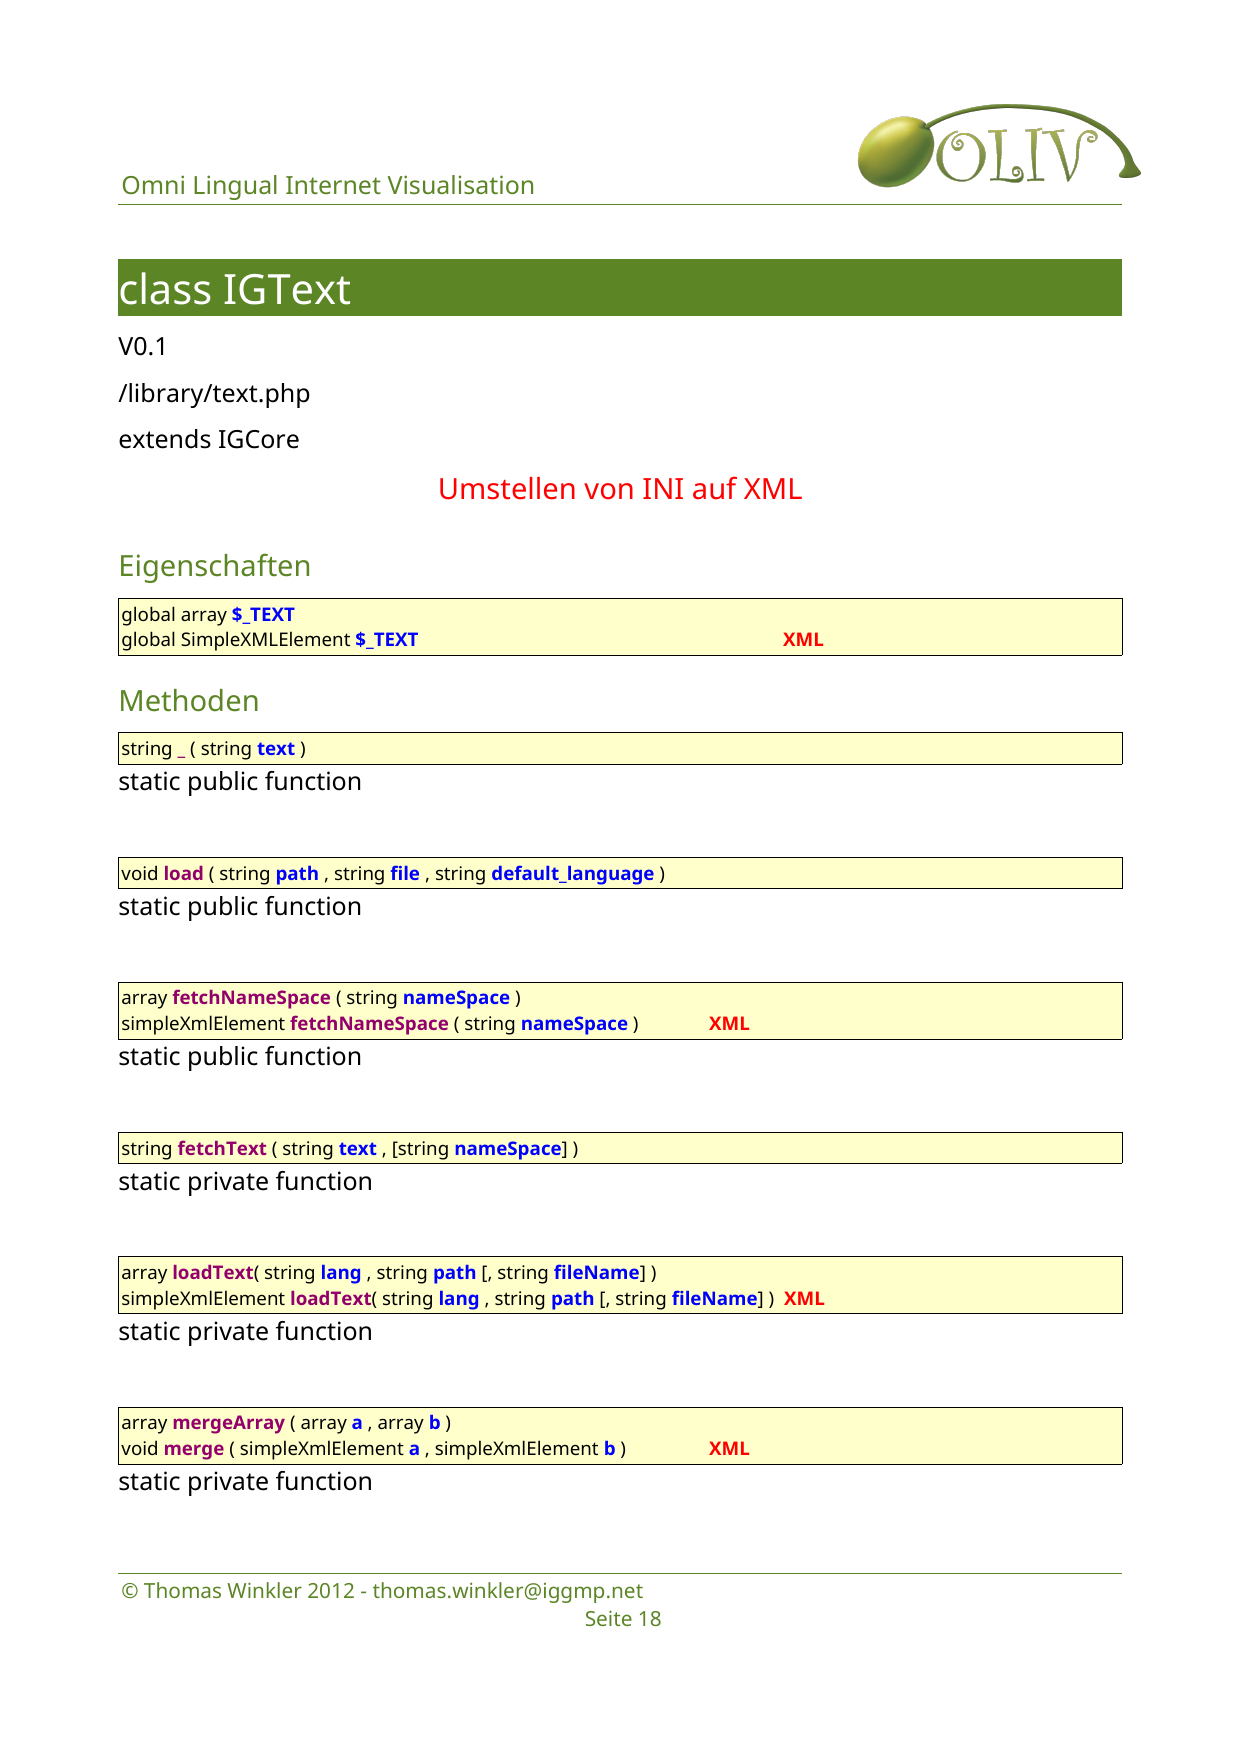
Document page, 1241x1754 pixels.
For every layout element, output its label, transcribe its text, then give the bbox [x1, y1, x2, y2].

text Umstellen von INI auf XML [118, 468, 1122, 508]
text array mergeArray ( array a , array b ) [119, 1408, 1122, 1432]
subtitle Eigenschaften [118, 546, 1122, 585]
text V0.1 [118, 329, 1122, 363]
text global SimpleXMLElement $_TEXT XML [119, 623, 1122, 655]
text string fetchText ( string text , [string nameSpace] ) [119, 1133, 1122, 1163]
text /library/text.php [118, 375, 1122, 409]
text static private function [118, 1465, 1122, 1498]
text static public function [118, 889, 1122, 922]
text simpleXmlElement fetchNameSpace ( string nameSpace ) XML [119, 1007, 1122, 1039]
text global array $_TEXT [119, 599, 1122, 623]
text void merge ( simpleXmlElement a , simpleXmlElement b ) XML [119, 1432, 1122, 1464]
subtitle Methoden [118, 680, 1122, 720]
text simpleXmlElement loadText( string lang , string path [, string fileName] ) XML [119, 1282, 1122, 1313]
text string _ ( string text ) [119, 733, 1122, 764]
text void load ( string path , string file , string default_language ) [119, 858, 1122, 888]
text array loadText( string lang , string path [, string fileName] ) [119, 1257, 1122, 1282]
text extends IGCore [118, 422, 1122, 456]
subtitle class IGText [118, 259, 1122, 316]
text array fetchNameSpace ( string nameSpace ) [119, 983, 1122, 1007]
picture [856, 100, 1144, 189]
text static private function [118, 1314, 1122, 1348]
text static private function [118, 1164, 1122, 1197]
text static public function [118, 765, 1122, 798]
text static public function [118, 1040, 1122, 1073]
